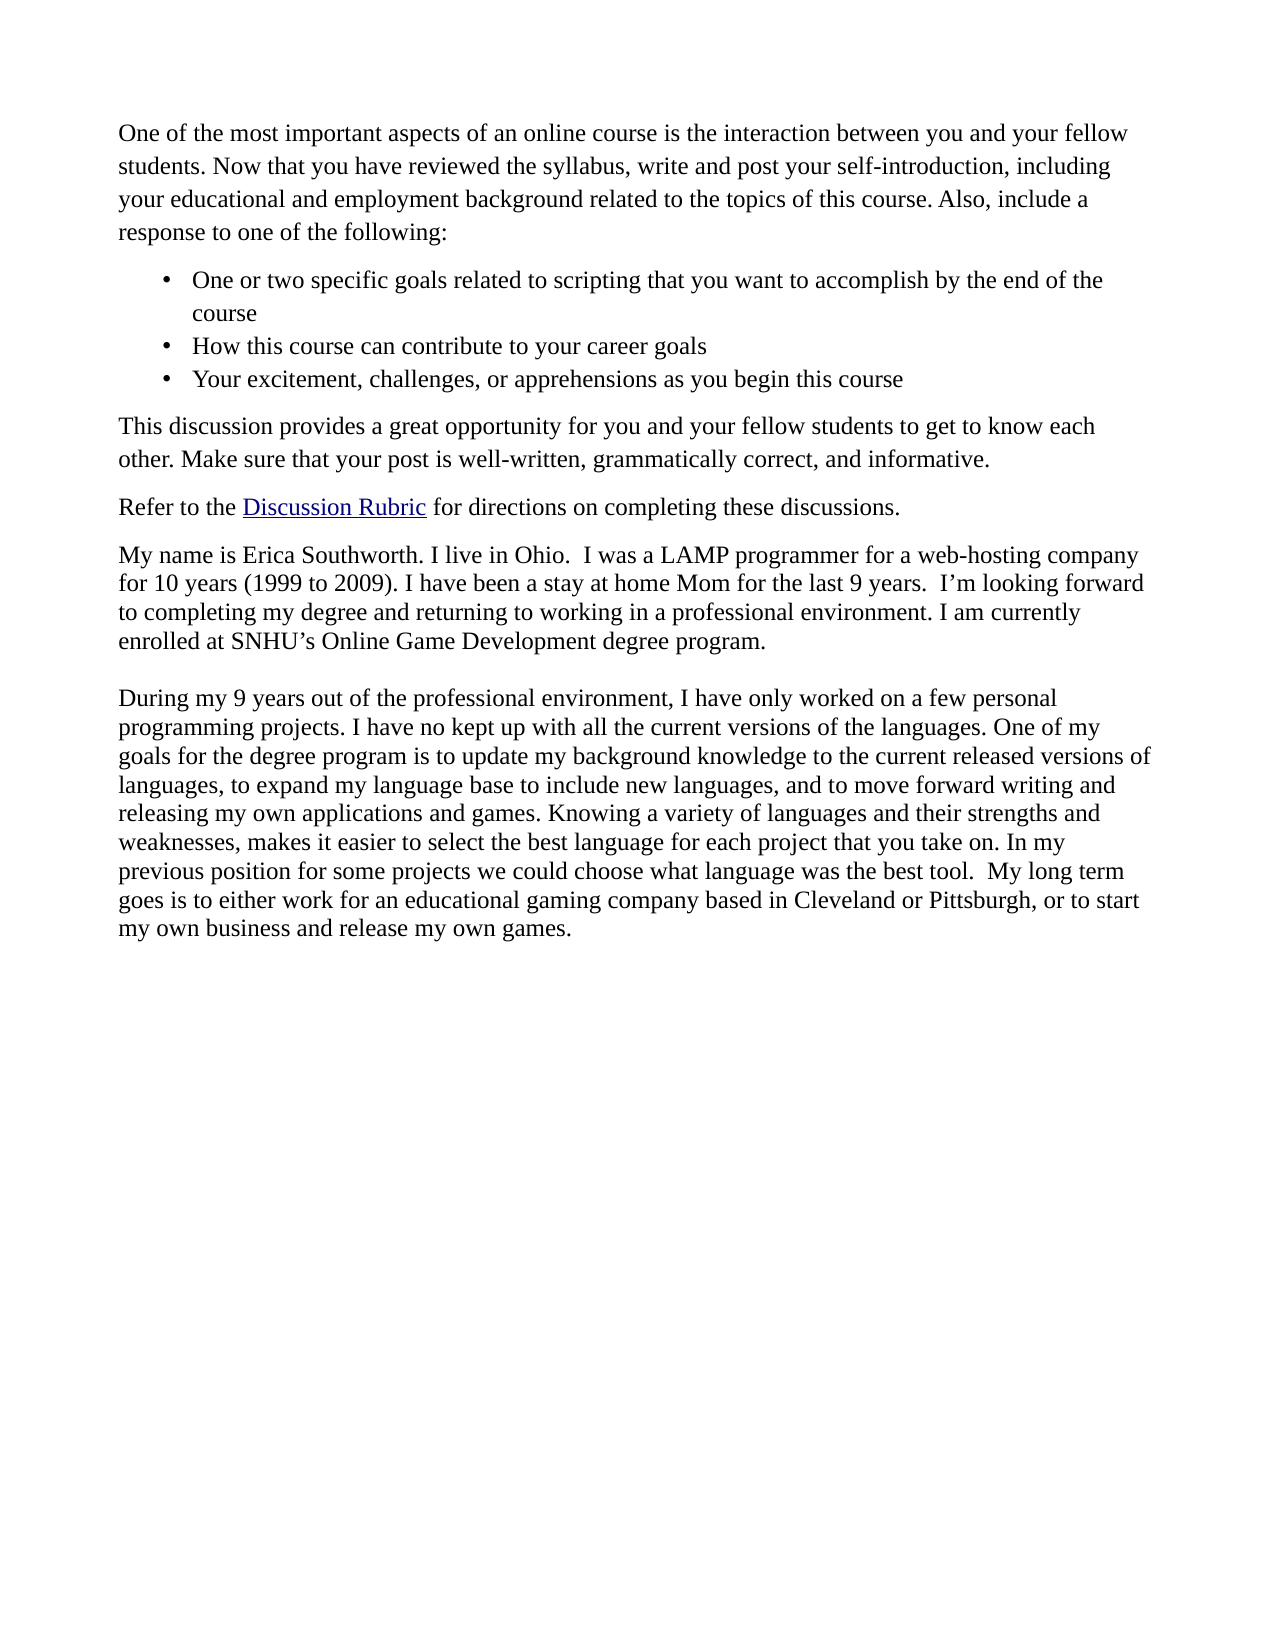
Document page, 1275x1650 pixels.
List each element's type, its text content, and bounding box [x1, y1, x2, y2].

text This discussion provides a great opportunity for you and your fellow students to get to know each other. Make sure that your post is well-written, grammatically correct, and informative. [118, 411, 1157, 473]
text My name is Erica Southworth. I live in Ohio. I was a LAMP programmer for a web-hosting company for 10 years (1999 to 2009). I have been a stay at home Mom for the last 9 years. I’m looking forward to completing my degree and returning to working in a professional environment. I am currently enrolled at SNHU’s Online Game Development degree program. [118, 540, 1157, 655]
text Refer to the Discussion Rubric for directions on completing these discussions. [118, 492, 1157, 521]
list How this course can contribute to your career goals [162, 331, 1157, 359]
list One or two specific goals related to scripting that you want to accomplish by the end of the course [162, 265, 1157, 327]
text During my 9 years out of the professional environment, I have only worked on a few personal programming projects. I have no kept up with all the current versions of the languages. One of my goals for the degree program is to update my background knowledge to the current released versions of languages, to expand my language base to include new languages, and to move forward writing and releasing my own applications and games. Knowing a variety of languages and their strengths and weaknesses, makes it easier to select the best language for each project that you take on. In my previous position for some projects we could choose what language was the best tool. My long term goes is to either work for an educational gaming company based in Cleveland or Pittsburgh, or to start my own business and release my own games. [118, 683, 1157, 942]
text One of the most important aspects of an online course is the interaction between you and your fellow students. Now that you have reviewed the syllabus, write and post your self-introduction, including your educational and employment background related to the topics of this course. Also, include a response to one of the following: [118, 118, 1157, 246]
list Your excitement, challenges, or apprehensions as you begin this course [162, 364, 1157, 393]
